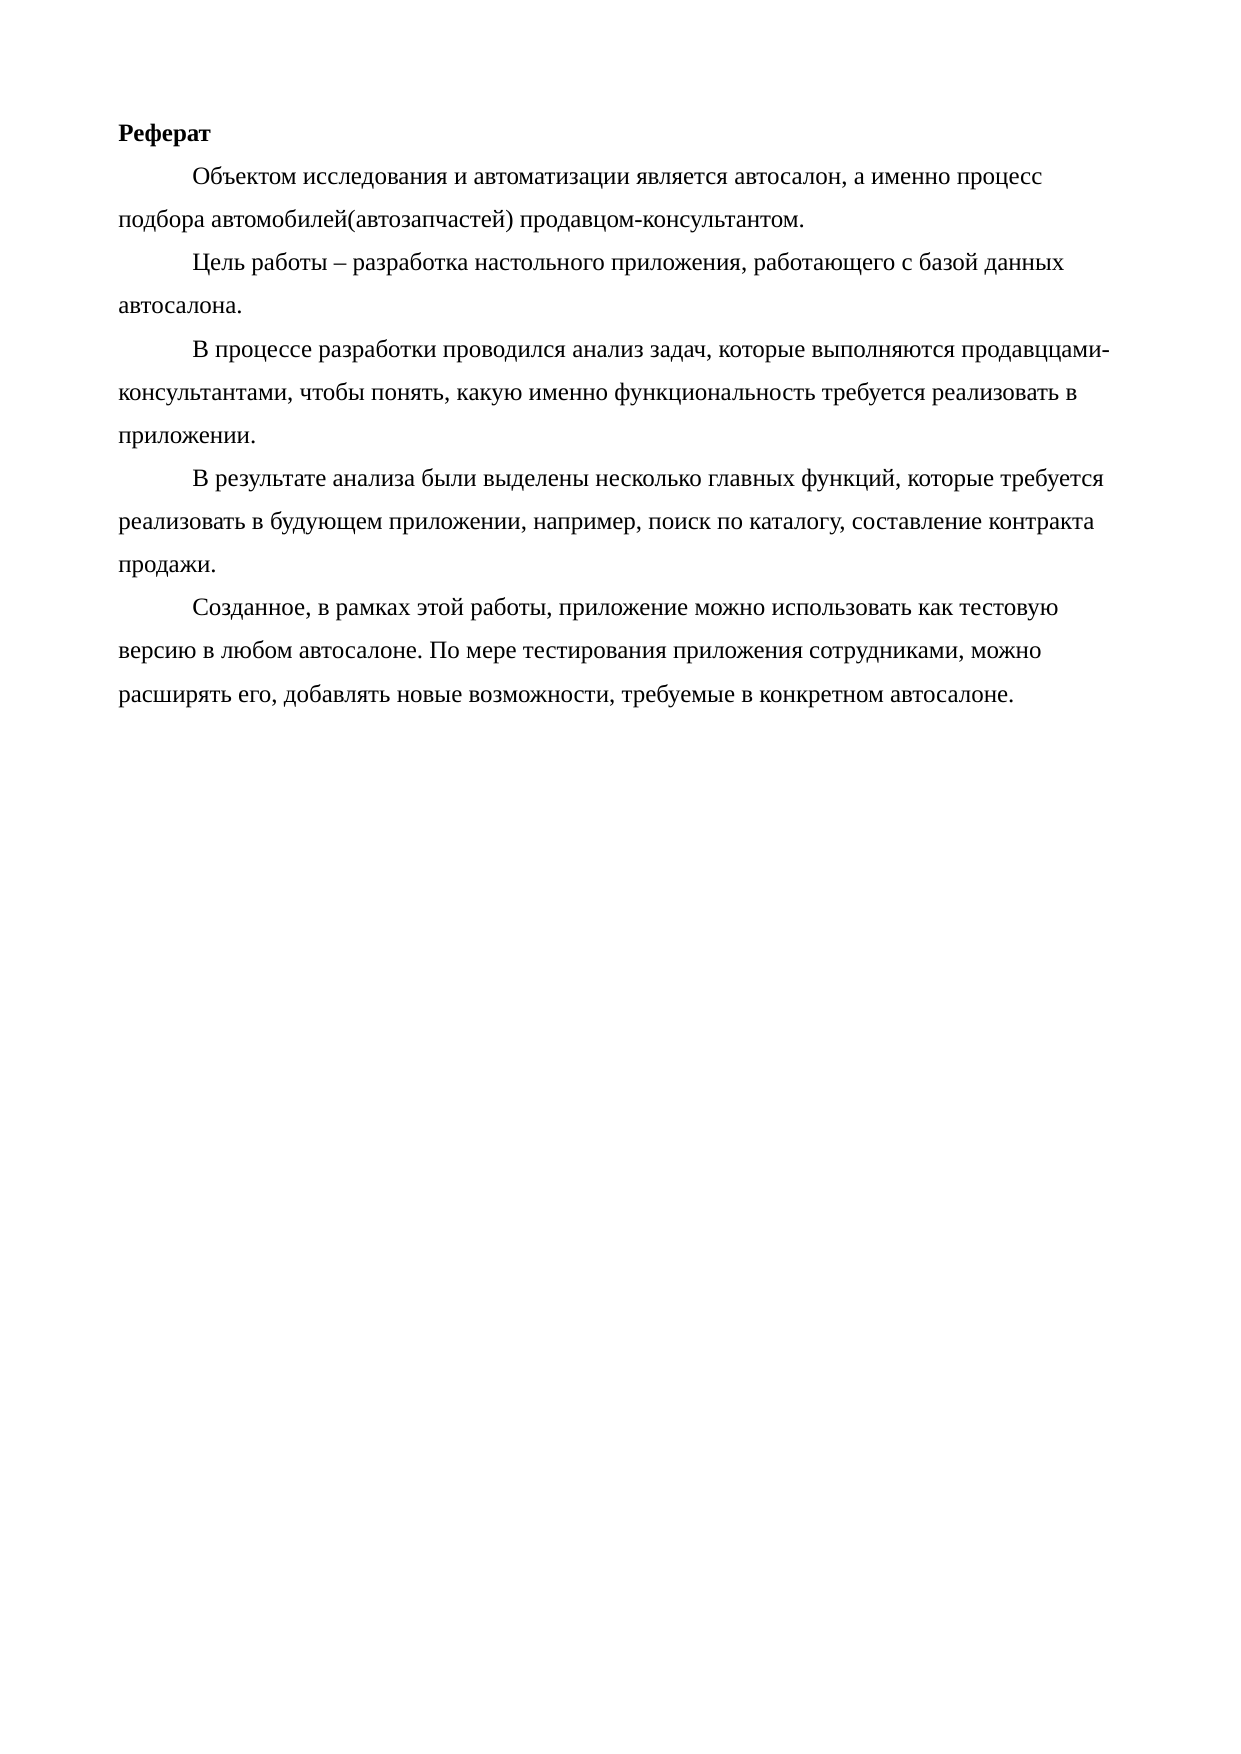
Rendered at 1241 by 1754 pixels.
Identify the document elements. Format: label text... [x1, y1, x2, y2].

text Реферат [118, 118, 1122, 147]
text Объектом исследования и автоматизации является автосалон, а именно процесс подбора автомобилей(автозапчастей) продавцом-консультантом. [118, 161, 1122, 233]
text Созданное, в рамках этой работы, приложение можно использовать как тестовую версию в любом автосалоне. По мере тестирования приложения сотрудниками, можно расширять его, добавлять новые возможности, требуемые в конкретном автосалоне. [118, 592, 1122, 707]
text В процессе разработки проводился анализ задач, которые выполняются продавццами-консультантами, чтобы понять, какую именно функциональность требуется реализовать в приложении. [118, 334, 1122, 449]
text В результате анализа были выделены несколько главных функций, которые требуется реализовать в будующем приложении, например, поиск по каталогу, составление контракта продажи. [118, 463, 1122, 578]
text Цель работы – разработка настольного приложения, работающего с базой данных автосалона. [118, 247, 1122, 319]
